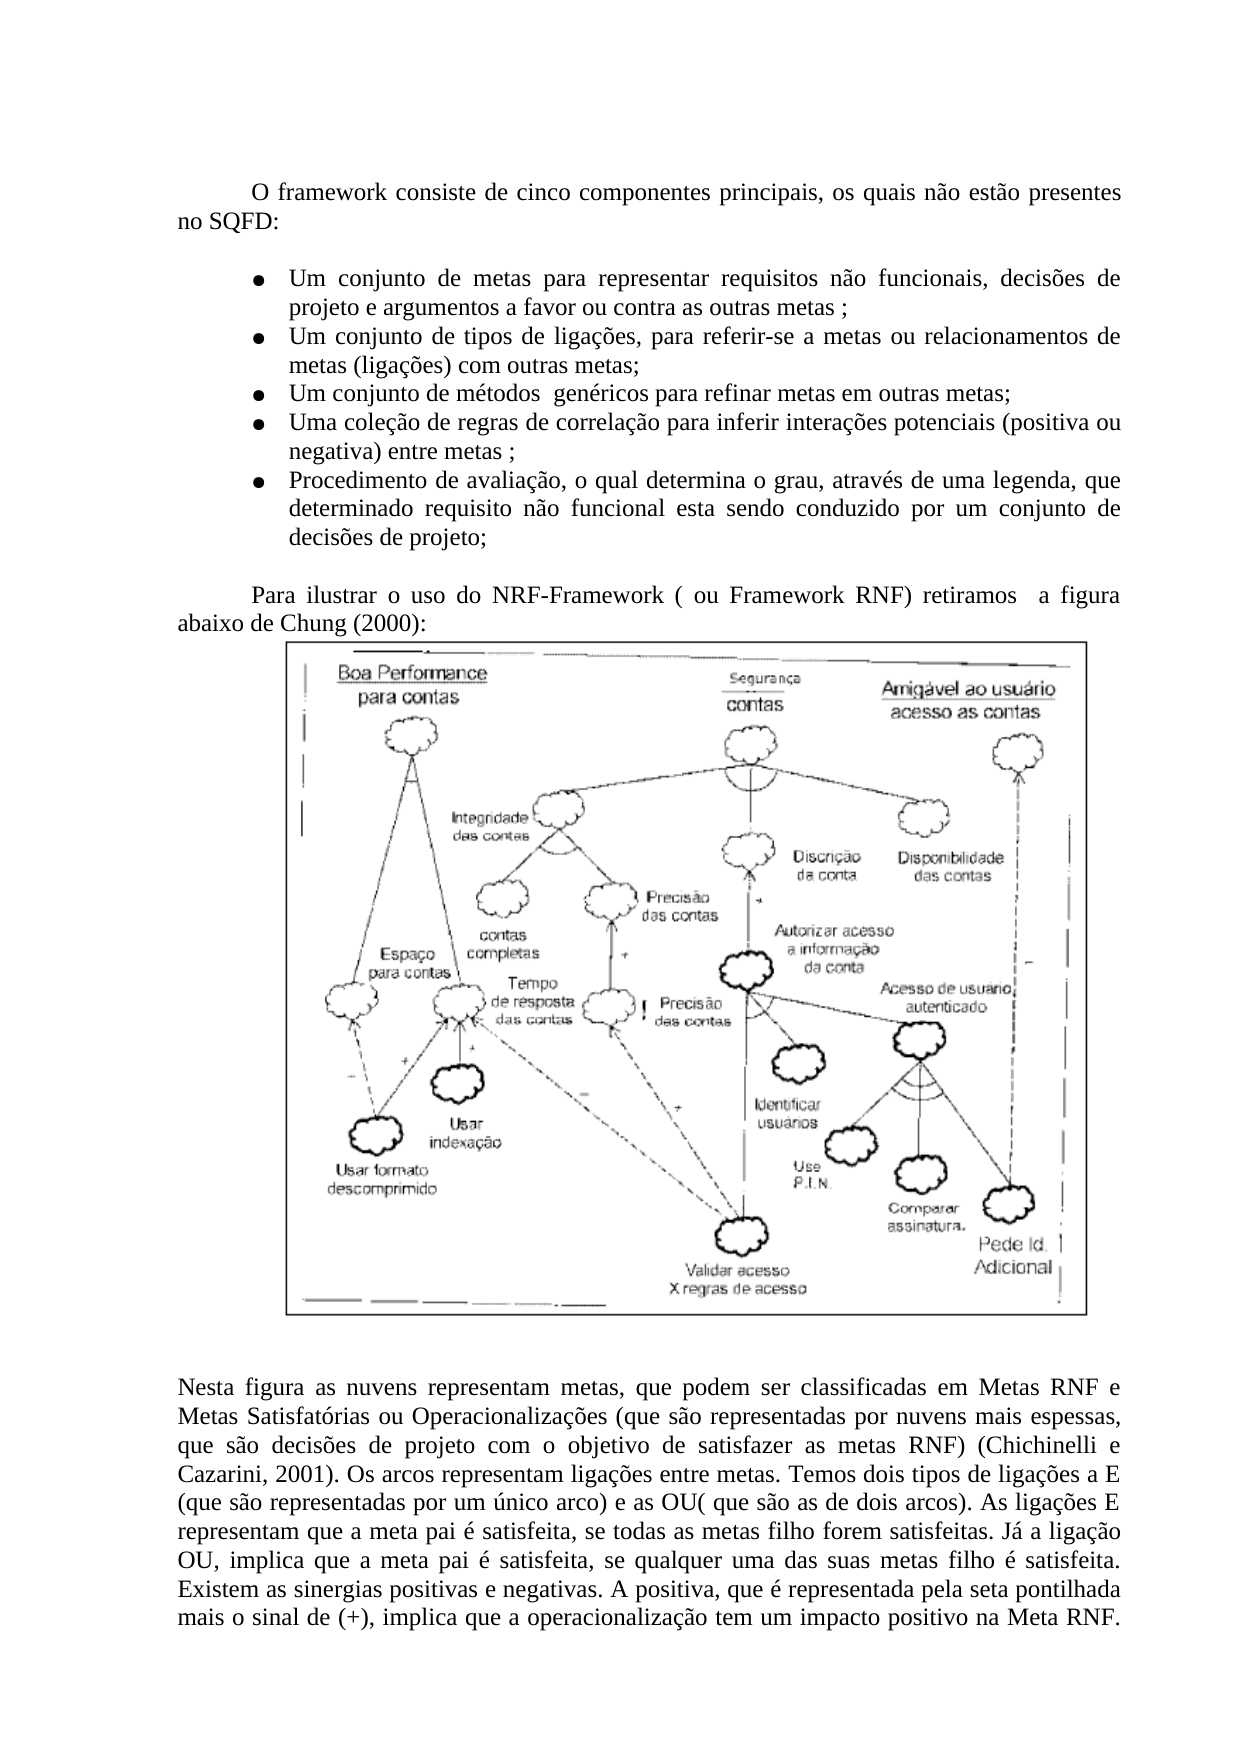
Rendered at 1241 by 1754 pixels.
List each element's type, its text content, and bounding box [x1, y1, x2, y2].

list Procedimento de avaliação, o qual determina o grau, através de uma legenda, que determinado requisito não funcional esta sendo conduzido por um conjunto de decisões de projeto; [251, 465, 1122, 551]
text Nesta figura as nuvens representam metas, que podem ser classificadas em Metas RNF e Metas Satisfatórias ou Operacionalizações (que são representadas por nuvens mais espessas, que são decisões de projeto com o objetivo de satisfazer as metas RNF) (Chichinelli e Cazarini, 2001). Os arcos representam ligações entre metas. Temos dois tipos de ligações a E (que são representadas por um único arco) e as OU( que são as de dois arcos). As ligações E representam que a meta pai é satisfeita, se todas as metas filho forem satisfeitas. Já a ligação OU, implica que a meta pai é satisfeita, se qualquer uma das suas metas filho é satisfeita. Existem as sinergias positivas e negativas. A positiva, que é representada pela seta pontilhada mais o sinal de (+), implica que a operacionalização tem um impacto positivo na Meta RNF. [177, 1372, 1122, 1631]
list Uma coleção de regras de correlação para inferir interações potenciais (positiva ou negativa) entre metas ; [251, 407, 1122, 465]
text Para ilustrar o uso do NRF-Framework ( ou Framework RNF) retiramos a figura abaixo de Chung (2000): [177, 580, 1122, 637]
text O framework consiste de cinco componentes principais, os quais não estão presentes no SQFD: [177, 177, 1122, 235]
list Um conjunto de tipos de ligações, para referir-se a metas ou relacionamentos de metas (ligações) com outras metas; [251, 321, 1122, 378]
list Um conjunto de metas para representar requisitos não funcionais, decisões de projeto e argumentos a favor ou contra as outras metas ; [251, 263, 1122, 321]
list Um conjunto de métodos genéricos para refinar metas em outras metas; [251, 378, 1122, 407]
picture [276, 637, 1093, 1322]
